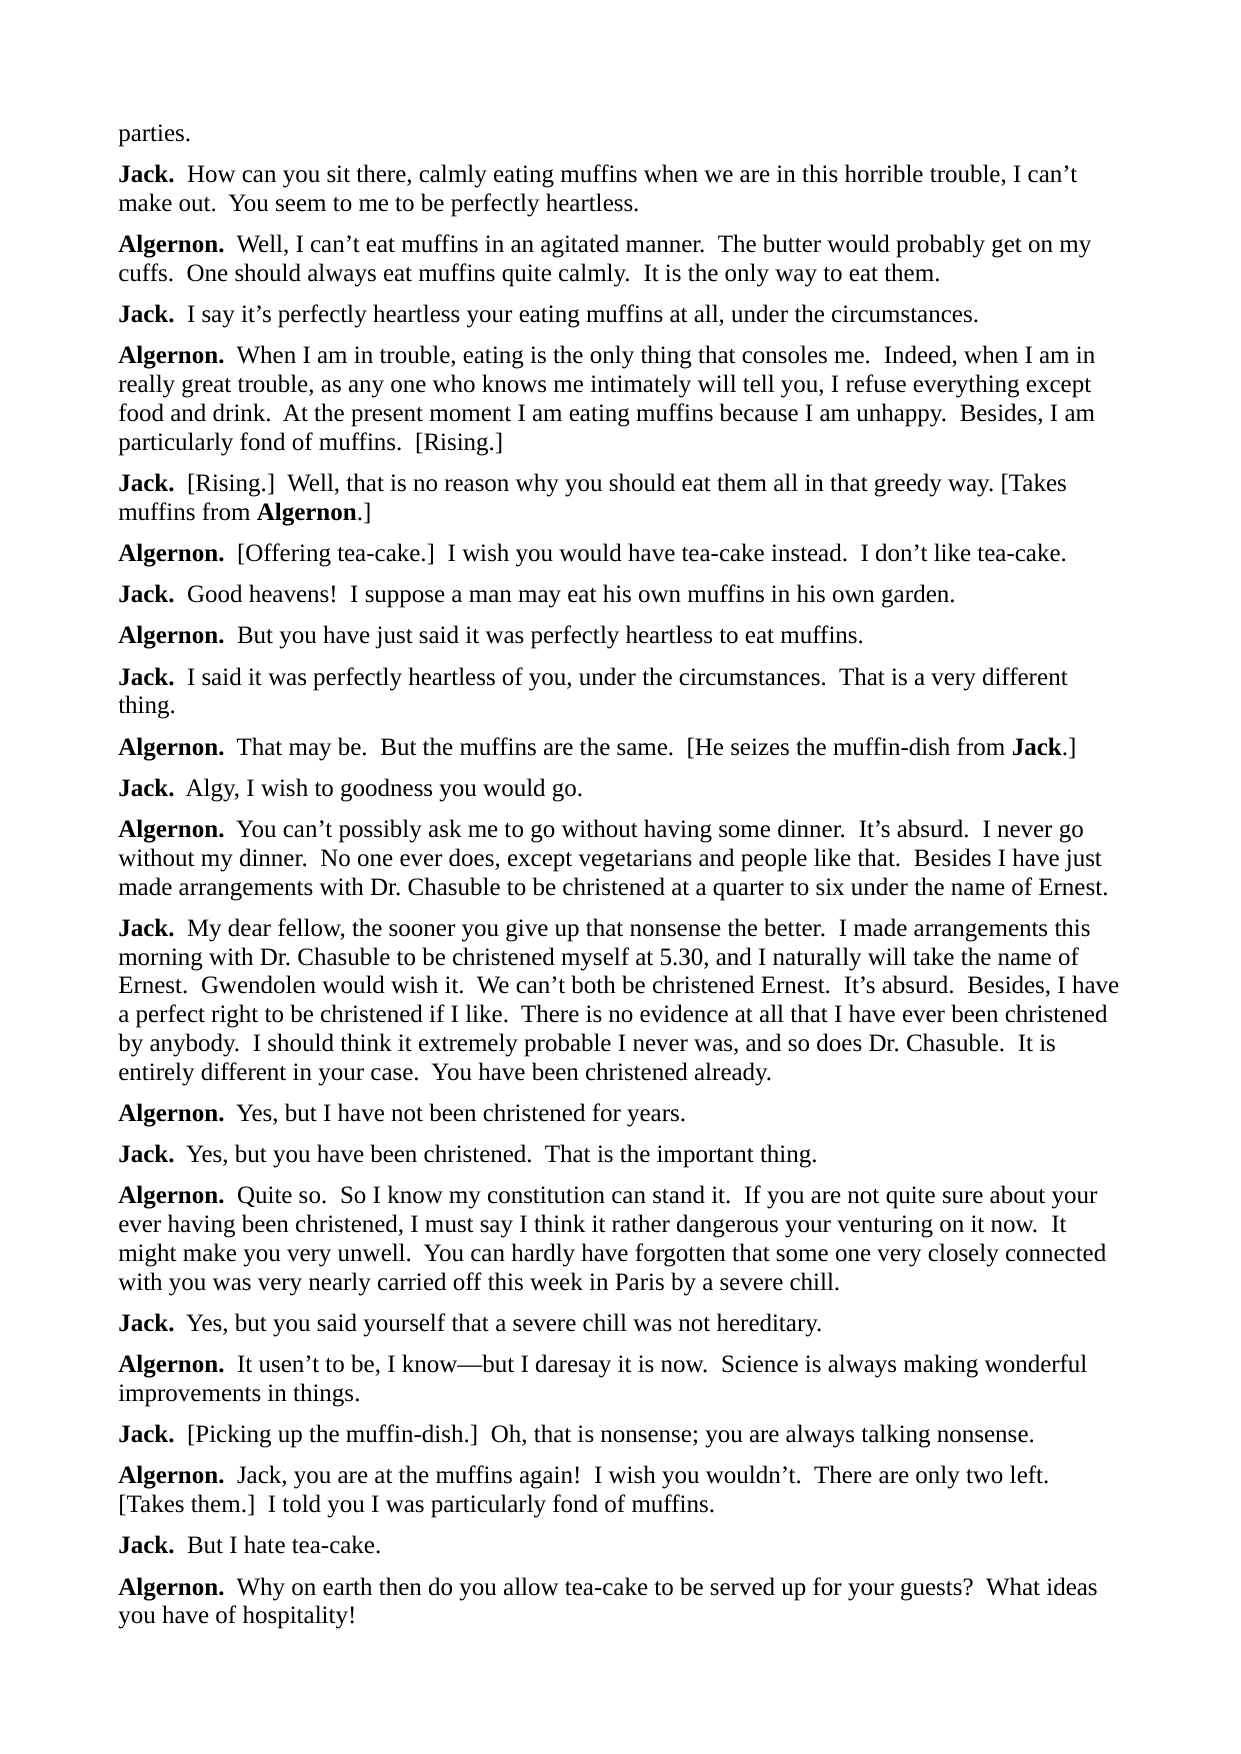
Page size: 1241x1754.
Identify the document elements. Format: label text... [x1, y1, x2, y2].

text Algernon. It usen’t to be, I know—but I daresay it is now. Science is always making wonderful improvements in things. [118, 1349, 1122, 1407]
text Jack. [Picking up the muffin-dish.] Oh, that is nonsense; you are always talking nonsense. [118, 1419, 1122, 1448]
text Jack. Yes, but you said yourself that a severe chill was not hereditary. [118, 1308, 1122, 1337]
text Jack. Algy, I wish to goodness you would go. [118, 773, 1122, 802]
text Algernon. Yes, but I have not been christened for years. [118, 1098, 1122, 1127]
text Jack. [Rising.] Well, that is no reason why you should eat them all in that greedy way. [Takes muffins from Algernon.] [118, 468, 1122, 526]
text Algernon. That may be. But the muffins are the same. [He seizes the muffin-dish from Jack.] [118, 732, 1122, 761]
text Algernon. You can’t possibly ask me to go without having some dinner. It’s absurd. I never go without my dinner. No one ever does, except vegetarians and people like that. Besides I have just made arrangements with Dr. Chasuble to be christened at a quarter to six under the name of Ernest. [118, 814, 1122, 901]
text Algernon. But you have just said it was perfectly heartless to eat muffins. [118, 621, 1122, 649]
text Jack. Good heavens! I suppose a man may eat his own muffins in his own garden. [118, 579, 1122, 608]
text Jack. Yes, but you have been christened. That is the important thing. [118, 1139, 1122, 1168]
text Algernon. Well, I can’t eat muffins in an agitated manner. The butter would probably get on my cuffs. One should always eat muffins quite calmly. It is the only way to eat them. [118, 229, 1122, 287]
text Jack. How can you sit there, calmly eating muffins when we are in this horrible trouble, I can’t make out. You seem to me to be perfectly heartless. [118, 159, 1122, 217]
text Algernon. Jack, you are at the muffins again! I wish you wouldn’t. There are only two left. [Takes them.] I told you I was particularly fond of muffins. [118, 1461, 1122, 1518]
text Jack. My dear fellow, the sooner you give up that nonsense the better. I made arrangements this morning with Dr. Chasuble to be christened myself at 5.30, and I naturally will take the name of Ernest. Gwendolen would wish it. We can’t both be christened Ernest. It’s absurd. Besides, I have a perfect right to be christened if I like. There is no evidence at all that I have ever been christened by anybody. I should think it extremely probable I never was, and so does Dr. Chasuble. It is entirely different in your case. You have been christened already. [118, 913, 1122, 1086]
text Algernon. When I am in trouble, eating is the only thing that consoles me. Indeed, when I am in really great trouble, as any one who knows me intimately will tell you, I refuse everything except food and drink. At the present moment I am eating muffins because I am unhappy. Besides, I am particularly fond of muffins. [Rising.] [118, 341, 1122, 456]
text Jack. But I hate tea-cake. [118, 1531, 1122, 1559]
text Algernon. [Offering tea-cake.] I wish you would have tea-cake instead. I don’t like tea-cake. [118, 538, 1122, 567]
text Jack. I say it’s perfectly heartless your eating muffins at all, under the circumstances. [118, 299, 1122, 328]
text Algernon. Quite so. So I know my constitution can stand it. If you are not quite sure about your ever having been christened, I must say I think it rather dangerous your venturing on it now. It might make you very unwell. You can hardly have forgotten that some one very closely connected with you was very nearly carried off this week in Paris by a severe chill. [118, 1181, 1122, 1296]
text Jack. I said it was perfectly heartless of you, under the circumstances. That is a very different thing. [118, 662, 1122, 719]
text Algernon. Why on earth then do you allow tea-cake to be served up for your guests? What ideas you have of hospitality! [118, 1572, 1122, 1629]
text parties. [118, 118, 1122, 147]
